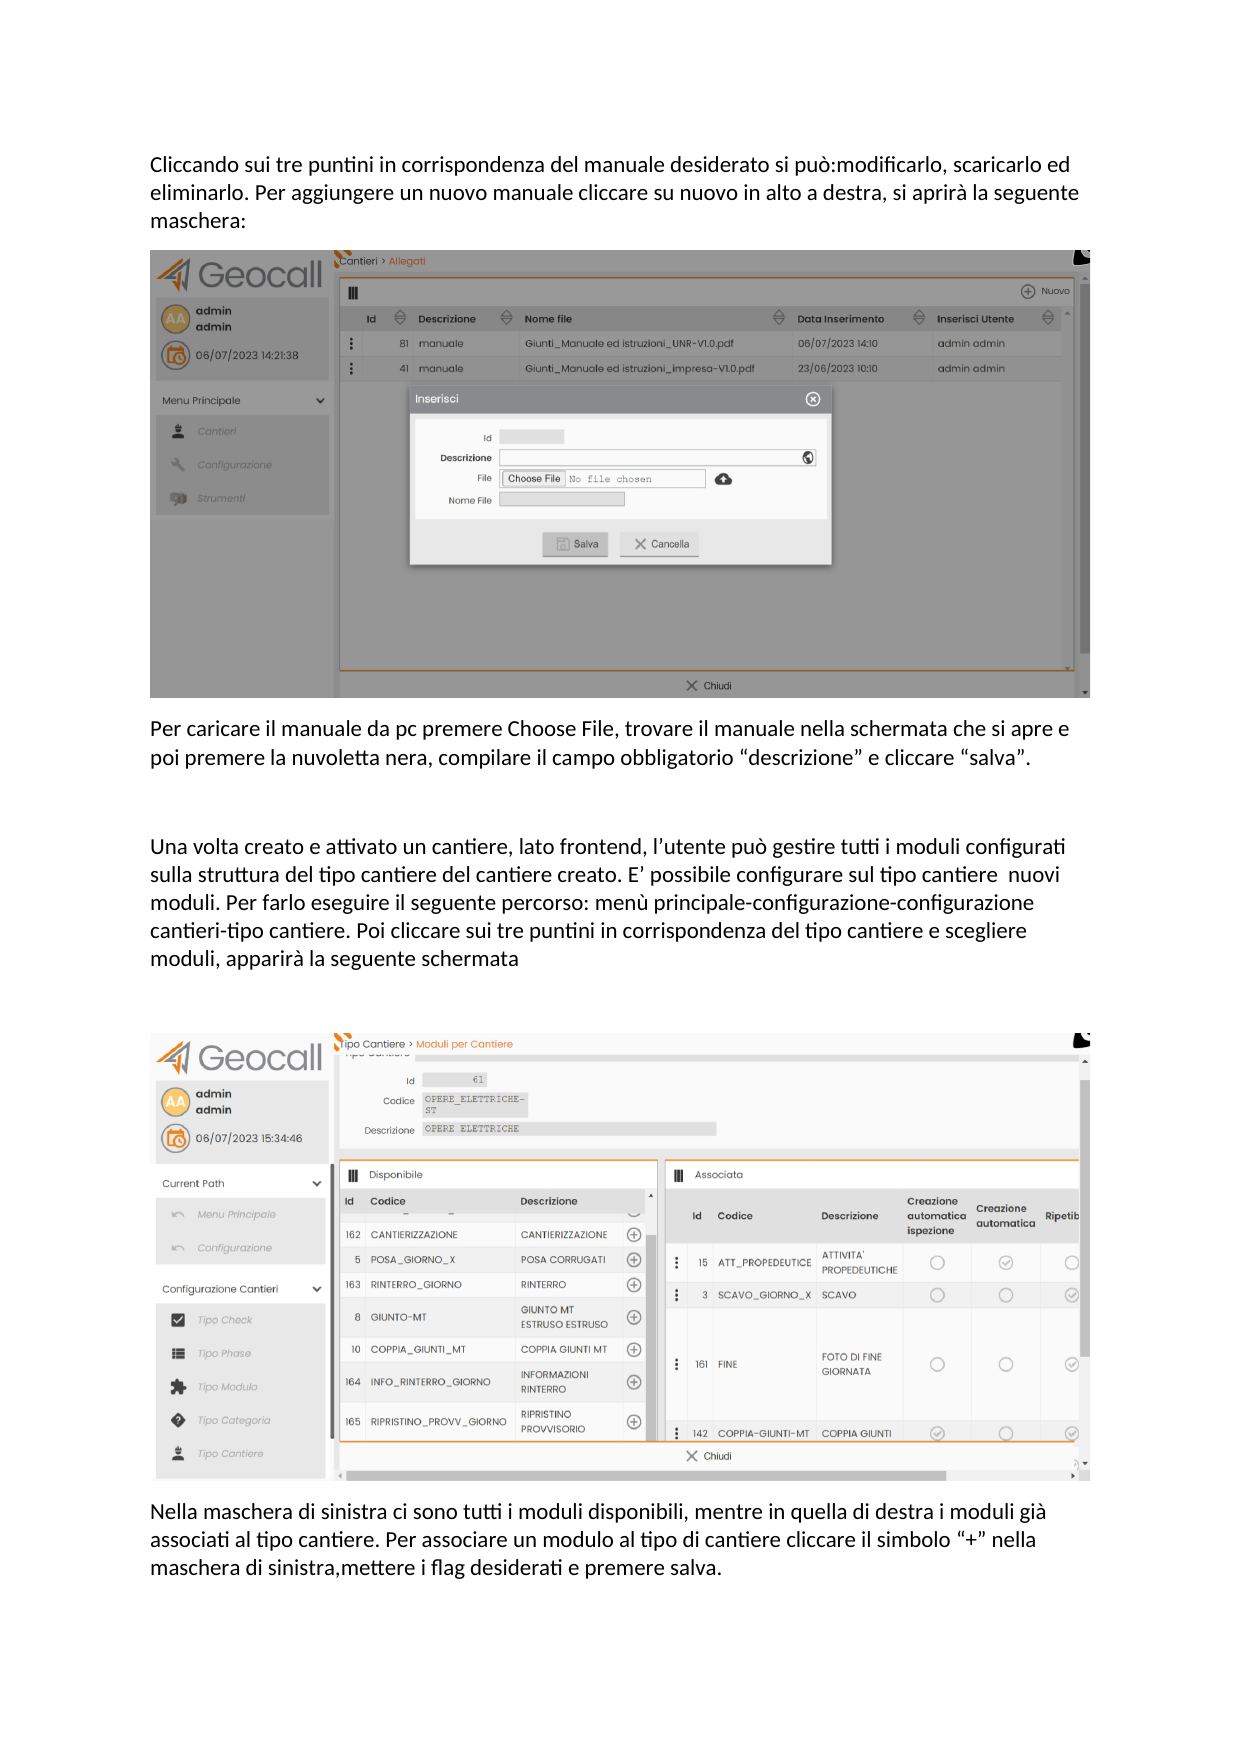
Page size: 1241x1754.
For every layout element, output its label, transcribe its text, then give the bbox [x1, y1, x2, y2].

text Per caricare il manuale da pc premere Choose File, trovare il manuale nella schermata che si apre e poi premere la nuvoletta nera, compilare il campo obbligatorio “descrizione” e cliccare “salva”. [150, 714, 1090, 771]
text Una volta creato e attivato un cantiere, lato frontend, l’utente può gestire tutti i moduli configurati sulla struttura del tipo cantiere del cantiere creato. E’ possibile configurare sul tipo cantiere nuovi moduli. Per farlo eseguire il seguente percorso: menù principale-configurazione-configurazione cantieri-tipo cantiere. Poi cliccare sui tre puntini in corrispondenza del tipo cantiere e scegliere moduli, apparirà la seguente schermata [150, 832, 1090, 972]
text Cliccando sui tre puntini in corrispondenza del manuale desiderato si può:modificarlo, scaricarlo ed eliminarlo. Per aggiungere un nuovo manuale cliccare su nuovo in alto a destra, si aprirà la seguente maschera: [150, 150, 1090, 234]
text Nella maschera di sinistra ci sono tutti i moduli disponibili, mentre in quella di destra i moduli già associati al tipo cantiere. Per associare un modulo al tipo di cantiere cliccare il simbolo “+” nella maschera di sinistra,mettere i flag desiderati e premere salva. [150, 1497, 1090, 1581]
